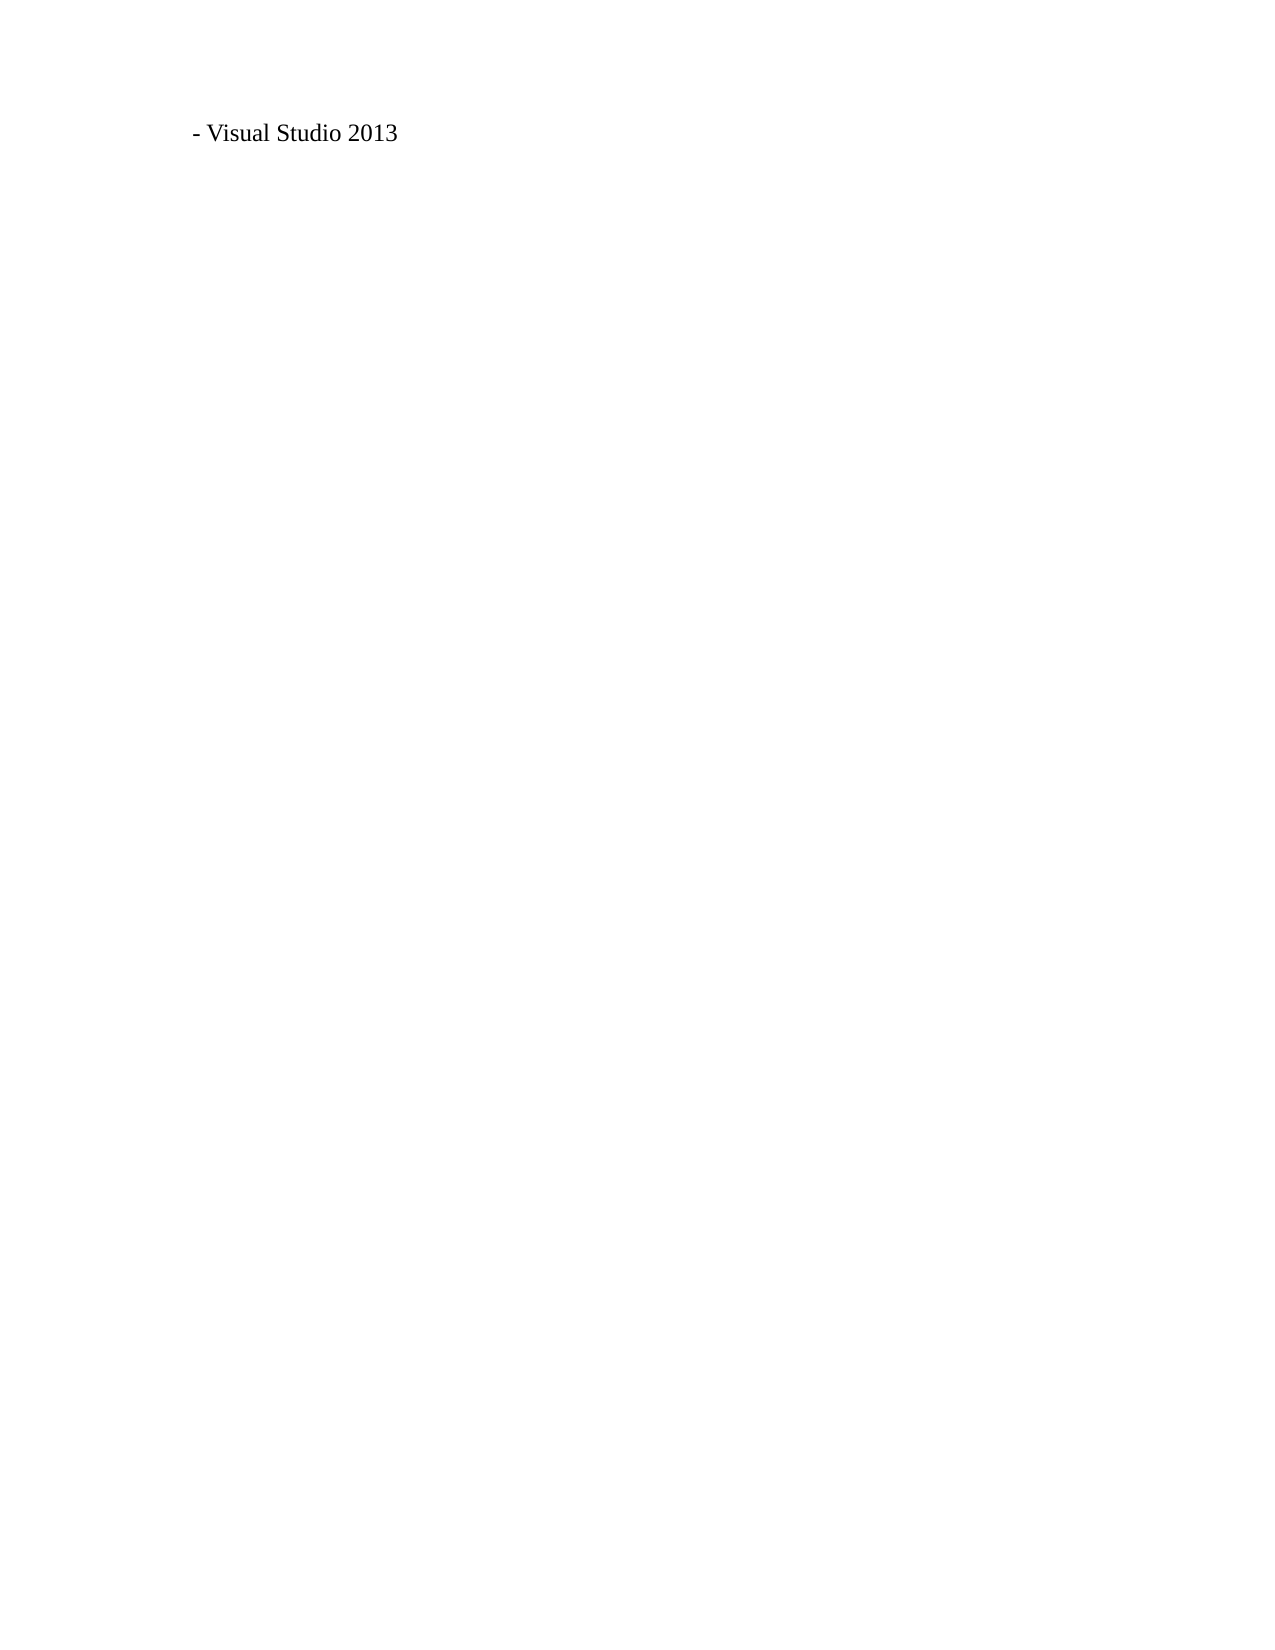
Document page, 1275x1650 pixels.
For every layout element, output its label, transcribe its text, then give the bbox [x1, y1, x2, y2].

text - Visual Studio 2013 [118, 118, 1157, 147]
